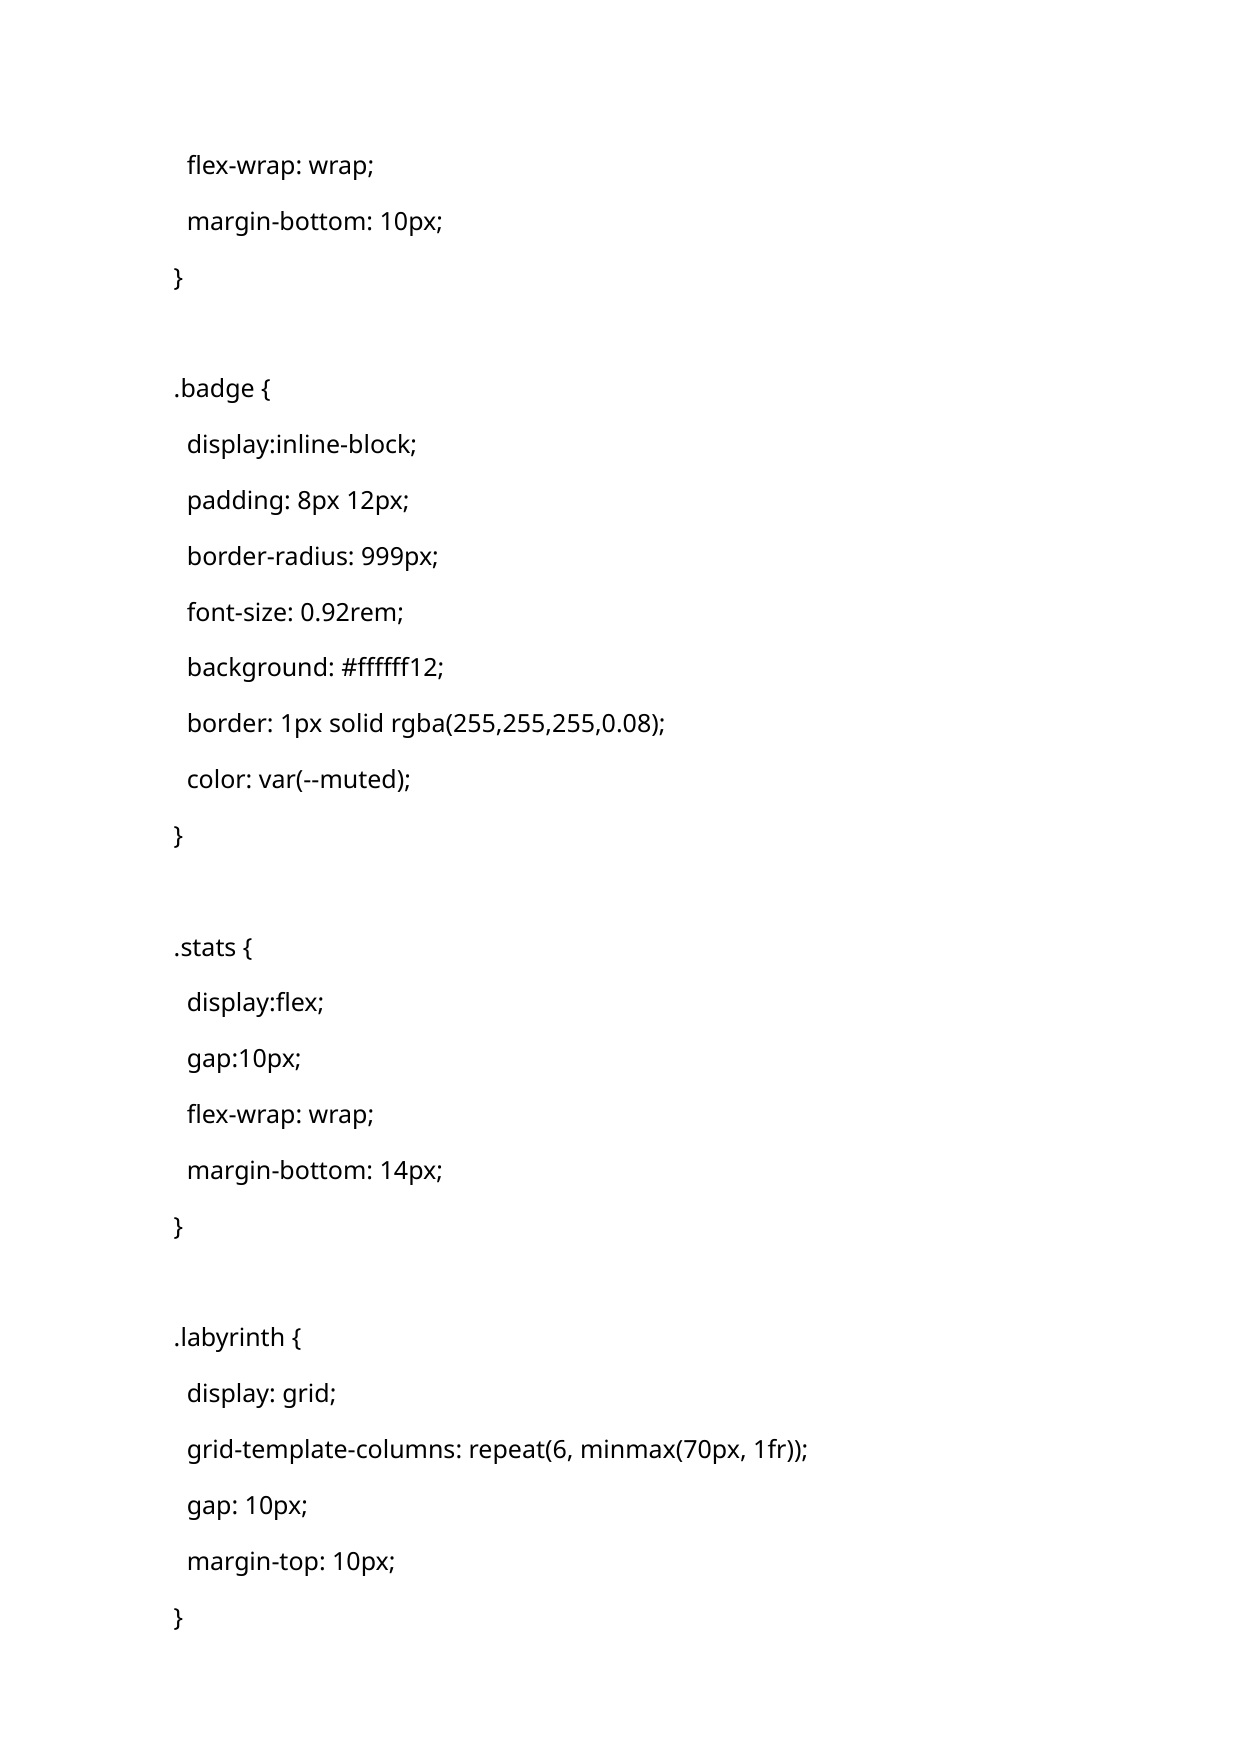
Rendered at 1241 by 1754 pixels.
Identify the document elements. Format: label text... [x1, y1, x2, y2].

text color: var(--muted); [148, 762, 1093, 796]
text } [148, 1208, 1093, 1242]
text padding: 8px 12px; [148, 483, 1093, 517]
text background: #ffffff12; [148, 650, 1093, 684]
text grid-template-columns: repeat(6, minmax(70px, 1fr)); [148, 1432, 1093, 1466]
text gap:10px; [148, 1041, 1093, 1075]
text } [148, 818, 1093, 852]
text gap: 10px; [148, 1488, 1093, 1522]
text border: 1px solid rgba(255,255,255,0.08); [148, 706, 1093, 740]
text display: grid; [148, 1376, 1093, 1410]
text margin-bottom: 14px; [148, 1153, 1093, 1187]
text margin-bottom: 10px; [148, 203, 1093, 237]
text .labyrinth { [148, 1320, 1093, 1354]
text flex-wrap: wrap; [148, 1097, 1093, 1131]
text .stats { [148, 929, 1093, 963]
text flex-wrap: wrap; [148, 148, 1093, 182]
text margin-top: 10px; [148, 1543, 1093, 1577]
text display:inline-block; [148, 427, 1093, 461]
text border-radius: 999px; [148, 538, 1093, 572]
text .badge { [148, 371, 1093, 405]
text display:flex; [148, 985, 1093, 1019]
text } [148, 259, 1093, 293]
text font-size: 0.92rem; [148, 594, 1093, 628]
text } [148, 1599, 1093, 1633]
